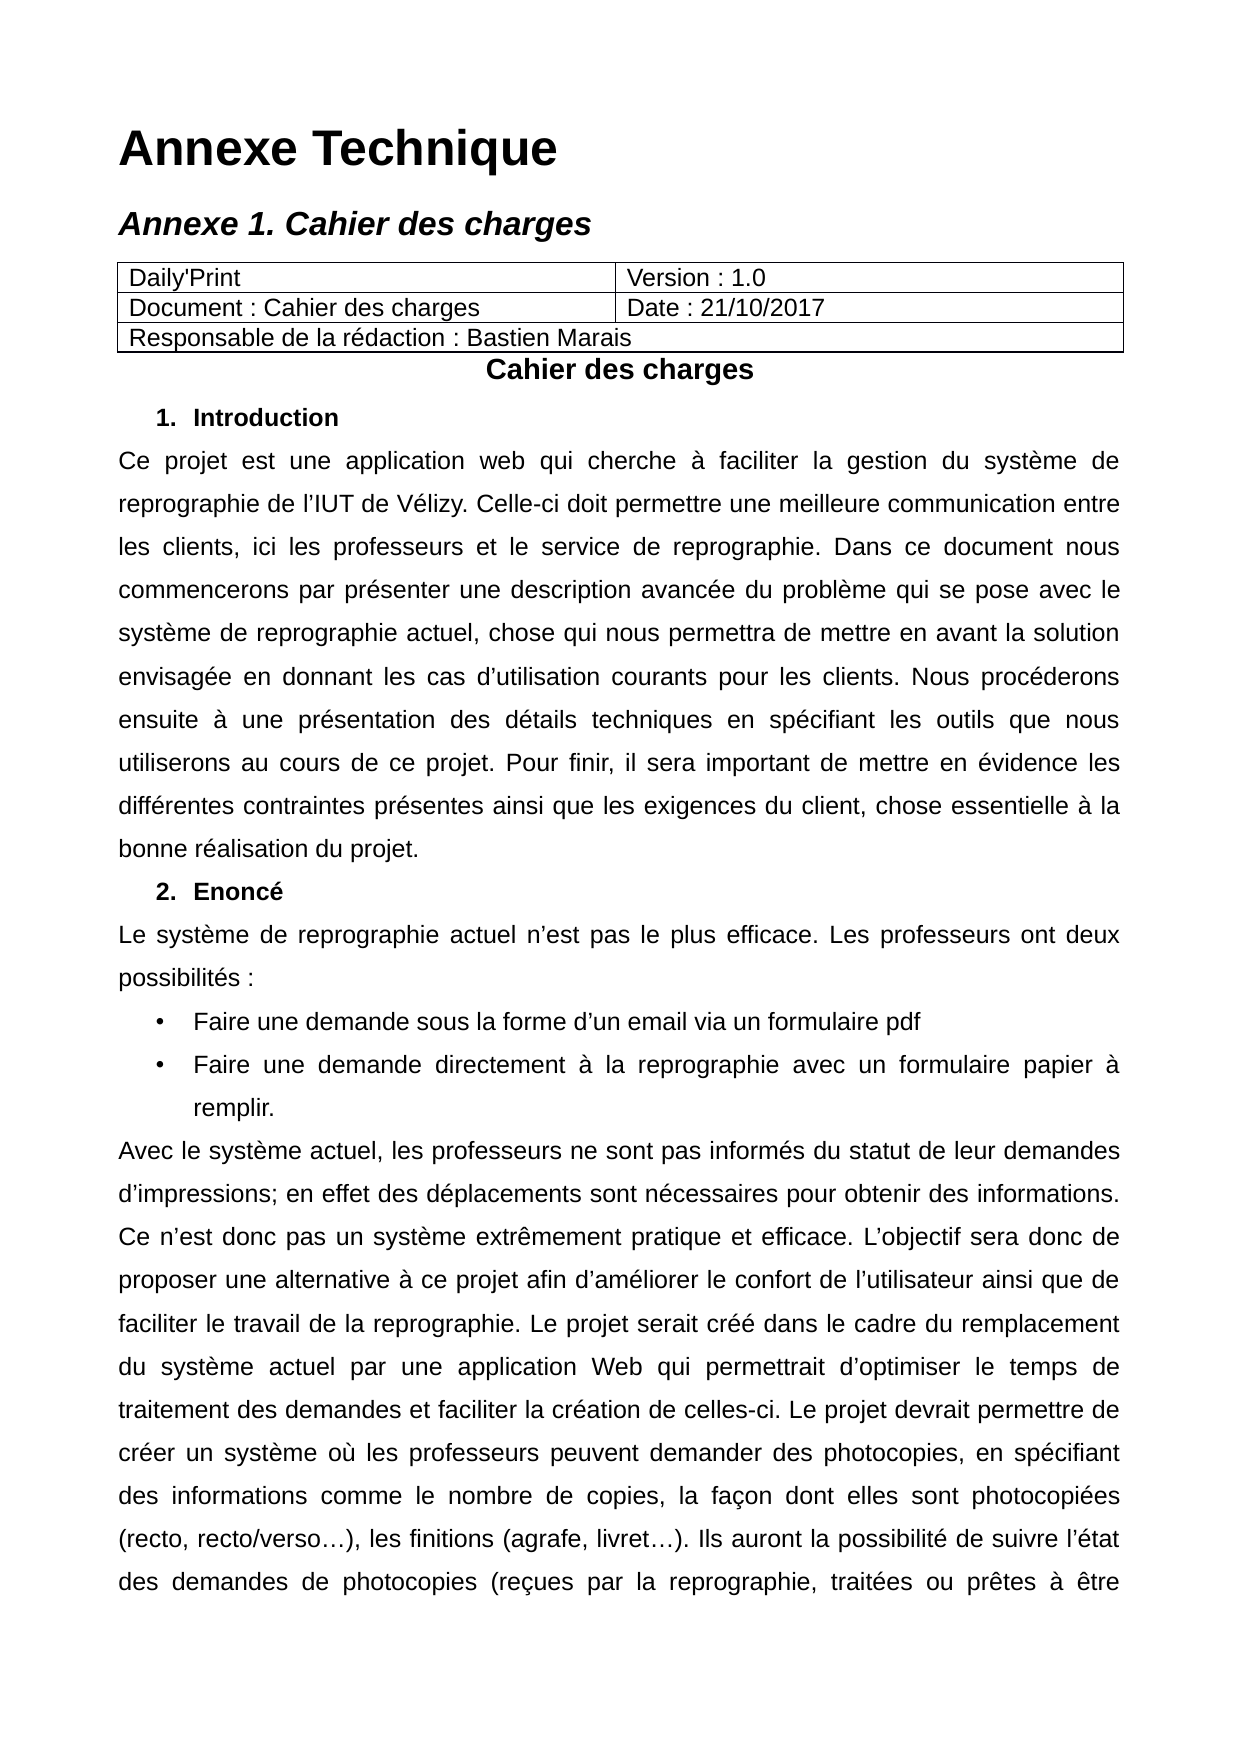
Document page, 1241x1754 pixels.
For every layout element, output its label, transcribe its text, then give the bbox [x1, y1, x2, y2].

text Annexe Technique [118, 118, 1122, 176]
text Le système de reprographie actuel n’est pas le plus efficace. Les professeurs ont deux possibilités : [118, 920, 1122, 992]
text Ce projet est une application web qui cherche à faciliter la gestion du système de reprographie de l’IUT de Vélizy. Celle-ci doit permettre une meilleure communication entre les clients, ici les professeurs et le service de reprographie. Dans ce document nous commencerons par présenter une description avancée du problème qui se pose avec le système de reprographie actuel, chose qui nous permettra de mettre en avant la solution envisagée en donnant les cas d’utilisation courants pour les clients. Nous procéderons ensuite à une présentation des détails techniques en spécifiant les outils que nous utiliserons au cours de ce projet. Pour finir, il sera important de mettre en évidence les différentes contraintes présentes ainsi que les exigences du client, chose essentielle à la bonne réalisation du projet. [118, 446, 1122, 863]
list Enoncé [156, 877, 1122, 906]
table_header Version : 1.0 [616, 263, 1123, 292]
list Faire une demande directement à la reprographie avec un formulaire papier à remplir. [156, 1050, 1122, 1122]
table_header Daily'Print [118, 263, 615, 292]
list Faire une demande sous la forme d’un email via un formulaire pdf [156, 1006, 1122, 1035]
text Cahier des charges [118, 353, 1122, 386]
list Introduction [156, 403, 1122, 431]
table_cell Responsable de la rédaction : Bastien Marais [118, 323, 1123, 351]
text Avec le système actuel, les professeurs ne sont pas informés du statut de leur demandes d’impressions; en effet des déplacements sont nécessaires pour obtenir des informations. Ce n’est donc pas un système extrêmement pratique et efficace. L’objectif sera donc de proposer une alternative à ce projet afin d’améliorer le confort de l’utilisateur ainsi que de faciliter le travail de la reprographie. Le projet serait créé dans le cadre du remplacement du système actuel par une application Web qui permettrait d’optimiser le temps de traitement des demandes et faciliter la création de celles-ci. Le projet devrait permettre de créer un système où les professeurs peuvent demander des photocopies, en spécifiant des informations comme le nombre de copies, la façon dont elles sont photocopiées (recto, recto/verso…), les finitions (agrafe, livret…). Ils auront la possibilité de suivre l’état des demandes de photocopies (reçues par la reprographie, traitées ou prêtes à être [118, 1136, 1122, 1596]
table_cell Document : Cahier des charges [118, 293, 615, 322]
table_cell Date : 21/10/2017 [616, 293, 1123, 322]
text Annexe 1. Cahier des charges [118, 204, 1122, 243]
